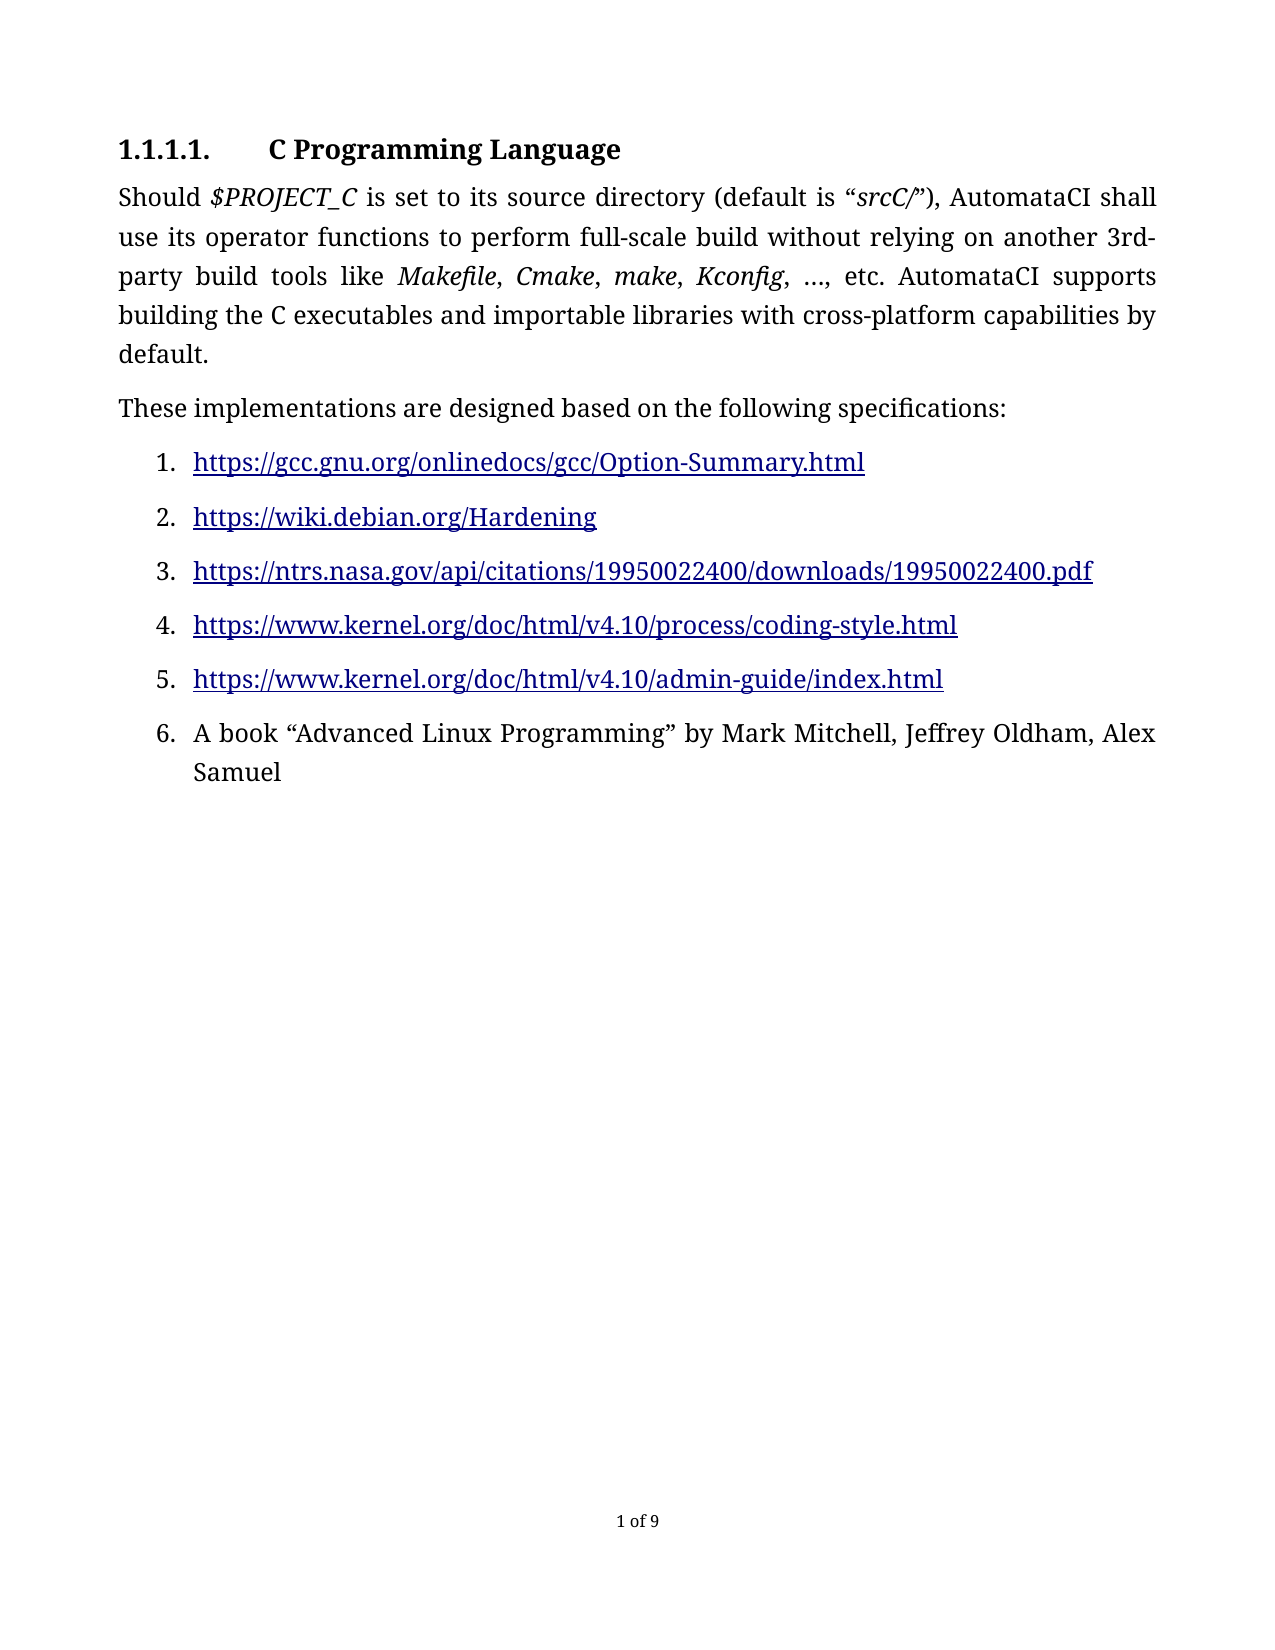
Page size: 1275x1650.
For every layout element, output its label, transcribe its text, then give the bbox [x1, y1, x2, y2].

subtitle C Programming Language [118, 131, 1157, 167]
text Should $PROJECT_C is set to its source directory (default is “srcC/”), AutomataCI shall use its operator functions to perform full-scale build without relying on another 3rd-party build tools like Makefile, Cmake, make, Kconfig, …, etc. AutomataCI supports building the C executables and importable libraries with cross-platform capabilities by default. [118, 180, 1157, 371]
list https://gcc.gnu.org/onlinedocs/gcc/Option-Summary.html [156, 445, 1157, 479]
list A book “Advanced Linux Programming” by Mark Mitchell, Jeffrey Oldham, Alex Samuel [156, 716, 1157, 789]
text These implementations are designed based on the following specifications: [118, 391, 1157, 425]
list https://www.kernel.org/doc/html/v4.10/process/coding-style.html [156, 607, 1157, 642]
list https://ntrs.nasa.gov/api/citations/19950022400/downloads/19950022400.pdf [156, 553, 1157, 587]
list https://www.kernel.org/doc/html/v4.10/admin-guide/index.html [156, 662, 1157, 696]
list https://wiki.debian.org/Hardening [156, 499, 1157, 533]
